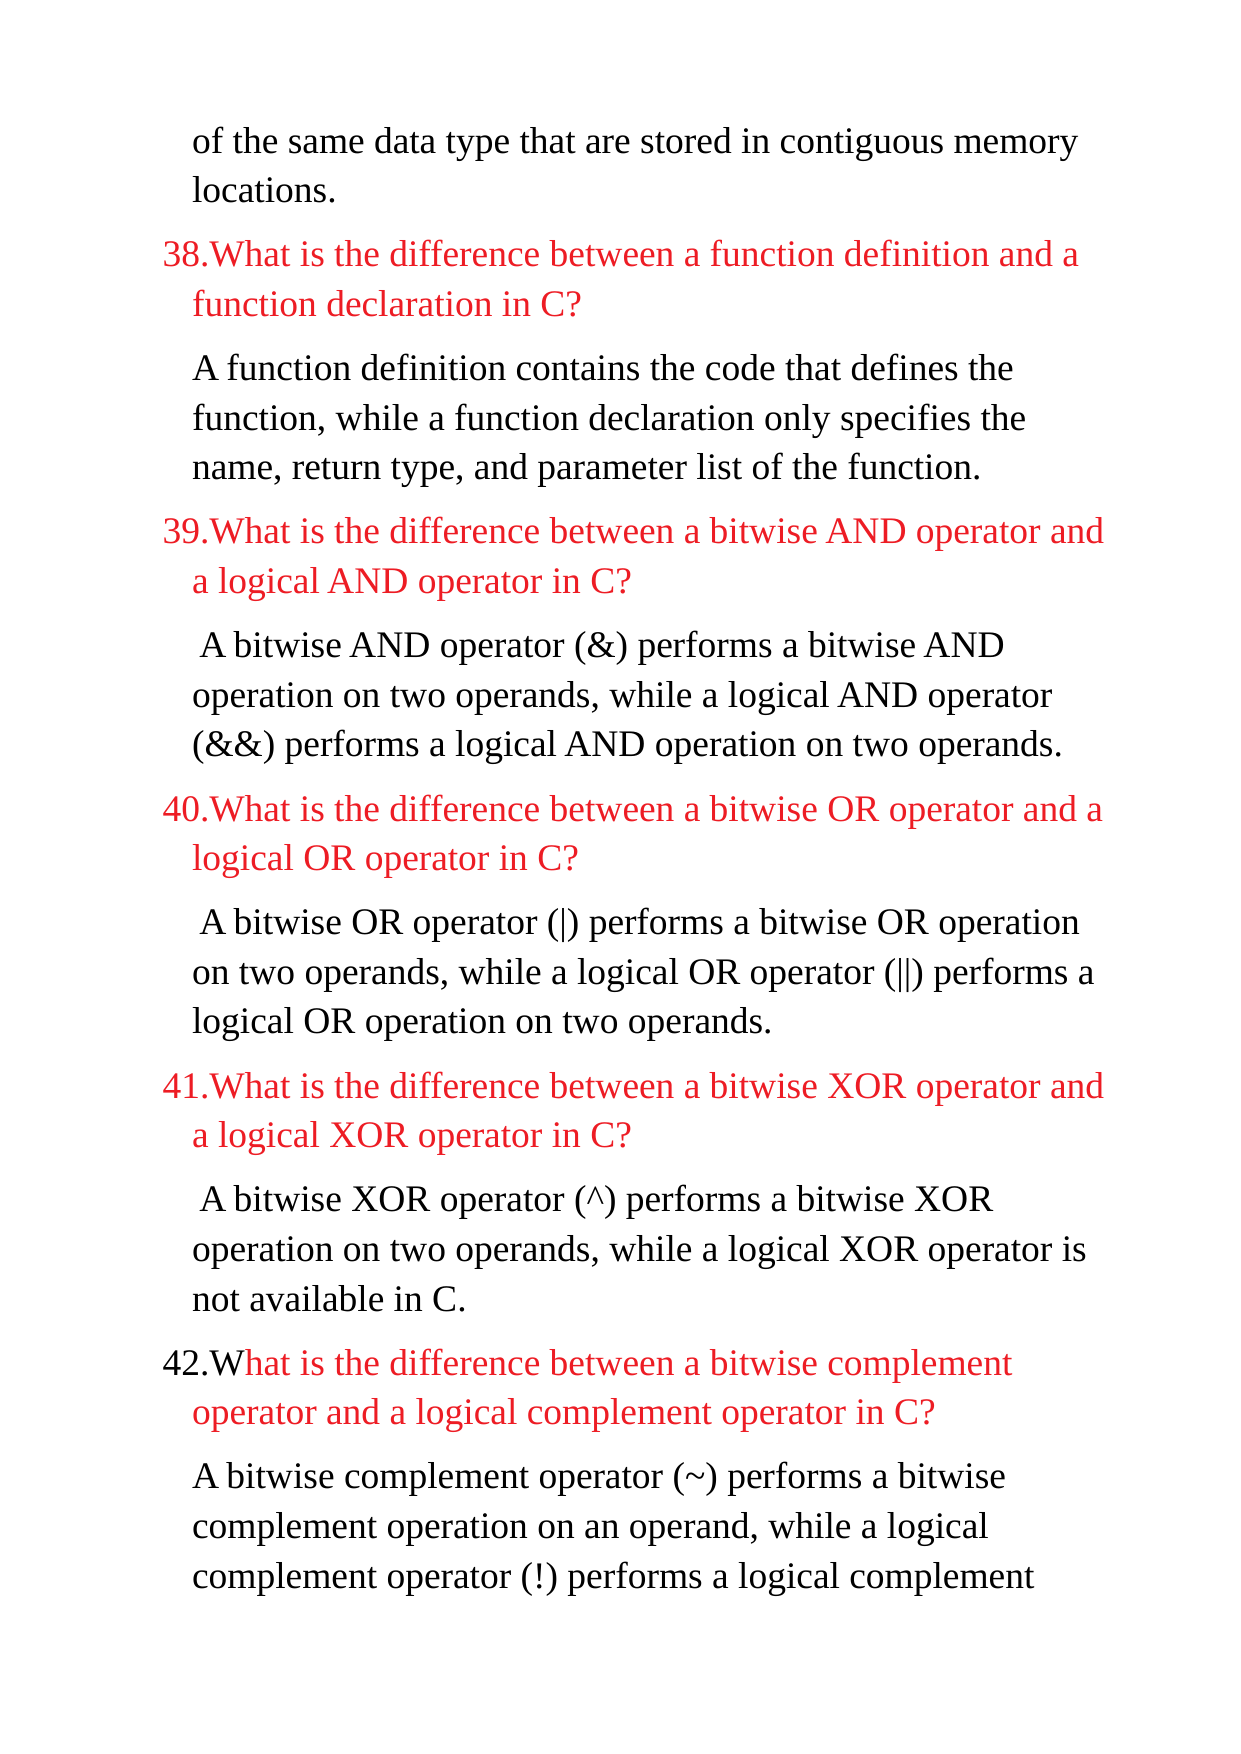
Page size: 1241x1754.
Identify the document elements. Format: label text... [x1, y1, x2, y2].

list A function definition contains the code that defines the function, while a function declaration only specifies the name, return type, and parameter list of the function. [162, 346, 1122, 488]
list A bitwise OR operator (|) performs a bitwise OR operation on two operands, while a logical OR operator (||) performs a logical OR operation on two operands. [162, 900, 1122, 1042]
list What is the difference between a function definition and a function declaration in C? [162, 232, 1122, 324]
list A bitwise AND operator (&) performs a bitwise AND operation on two operands, while a logical AND operator (&&) performs a logical AND operation on two operands. [162, 623, 1122, 765]
list of the same data type that are stored in contiguous memory locations. [162, 118, 1122, 211]
list A bitwise complement operator (~) performs a bitwise complement operation on an operand, while a logical complement operator (!) performs a logical complement [162, 1454, 1122, 1596]
list A bitwise XOR operator (^) performs a bitwise XOR operation on two operands, while a logical XOR operator is not available in C. [162, 1177, 1122, 1319]
list What is the difference between a bitwise XOR operator and a logical XOR operator in C? [162, 1063, 1122, 1156]
list What is the difference between a bitwise complement operator and a logical complement operator in C? [162, 1340, 1122, 1433]
list What is the difference between a bitwise AND operator and a logical AND operator in C? [162, 509, 1122, 602]
list What is the difference between a bitwise OR operator and a logical OR operator in C? [162, 786, 1122, 879]
